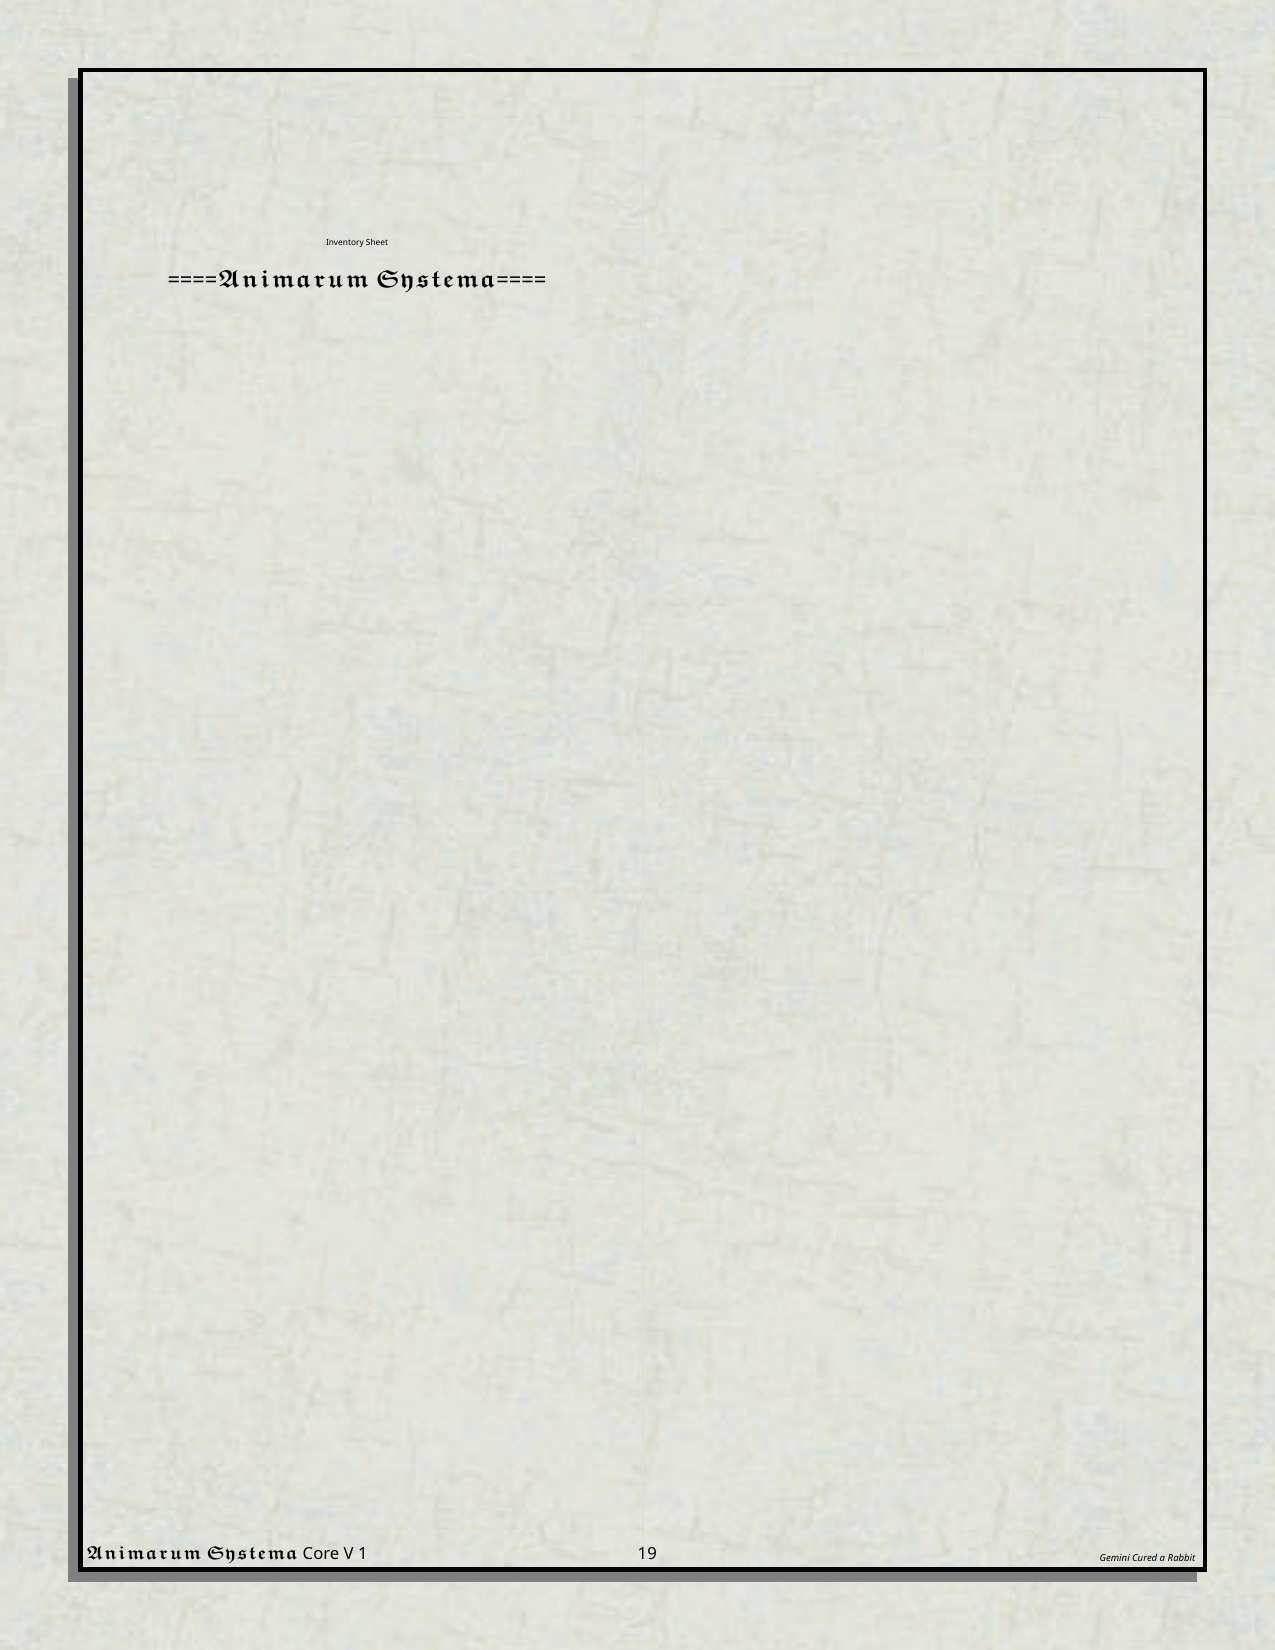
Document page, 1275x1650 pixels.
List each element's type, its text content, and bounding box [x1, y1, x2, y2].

picture [0, 0, 1275, 1650]
text Inventory Sheet [86, 237, 628, 248]
text ====𝕬𝖓𝖎𝖒𝖆𝖗𝖚𝖒 𝕾𝖞𝖘𝖙𝖊𝖒𝖆==== [86, 264, 628, 294]
